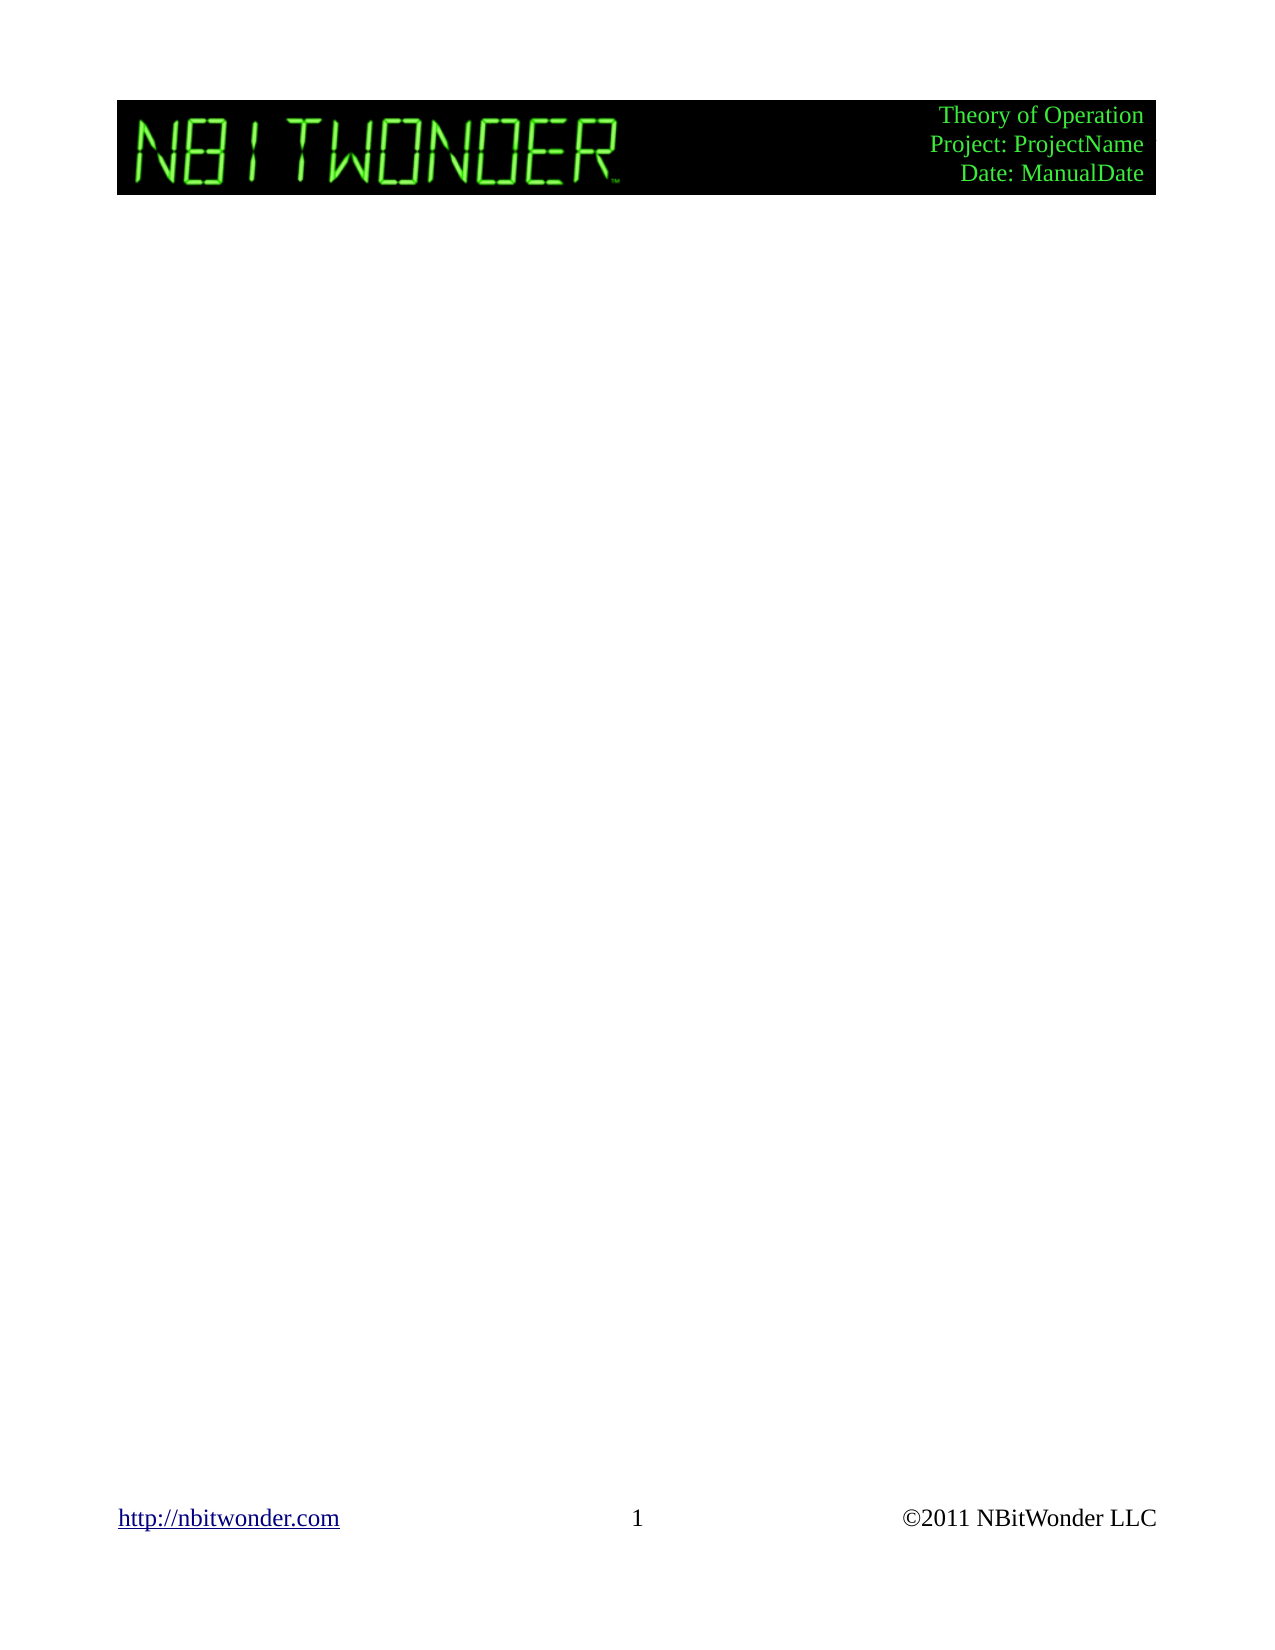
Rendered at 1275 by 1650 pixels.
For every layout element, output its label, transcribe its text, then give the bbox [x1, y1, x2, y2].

text Date: ManualDate [117, 158, 1144, 187]
text Theory of Operation [117, 100, 1144, 129]
picture [134, 117, 621, 186]
text Project: ProjectName [621, 129, 1144, 158]
text Project: ProjectName [117, 129, 134, 158]
